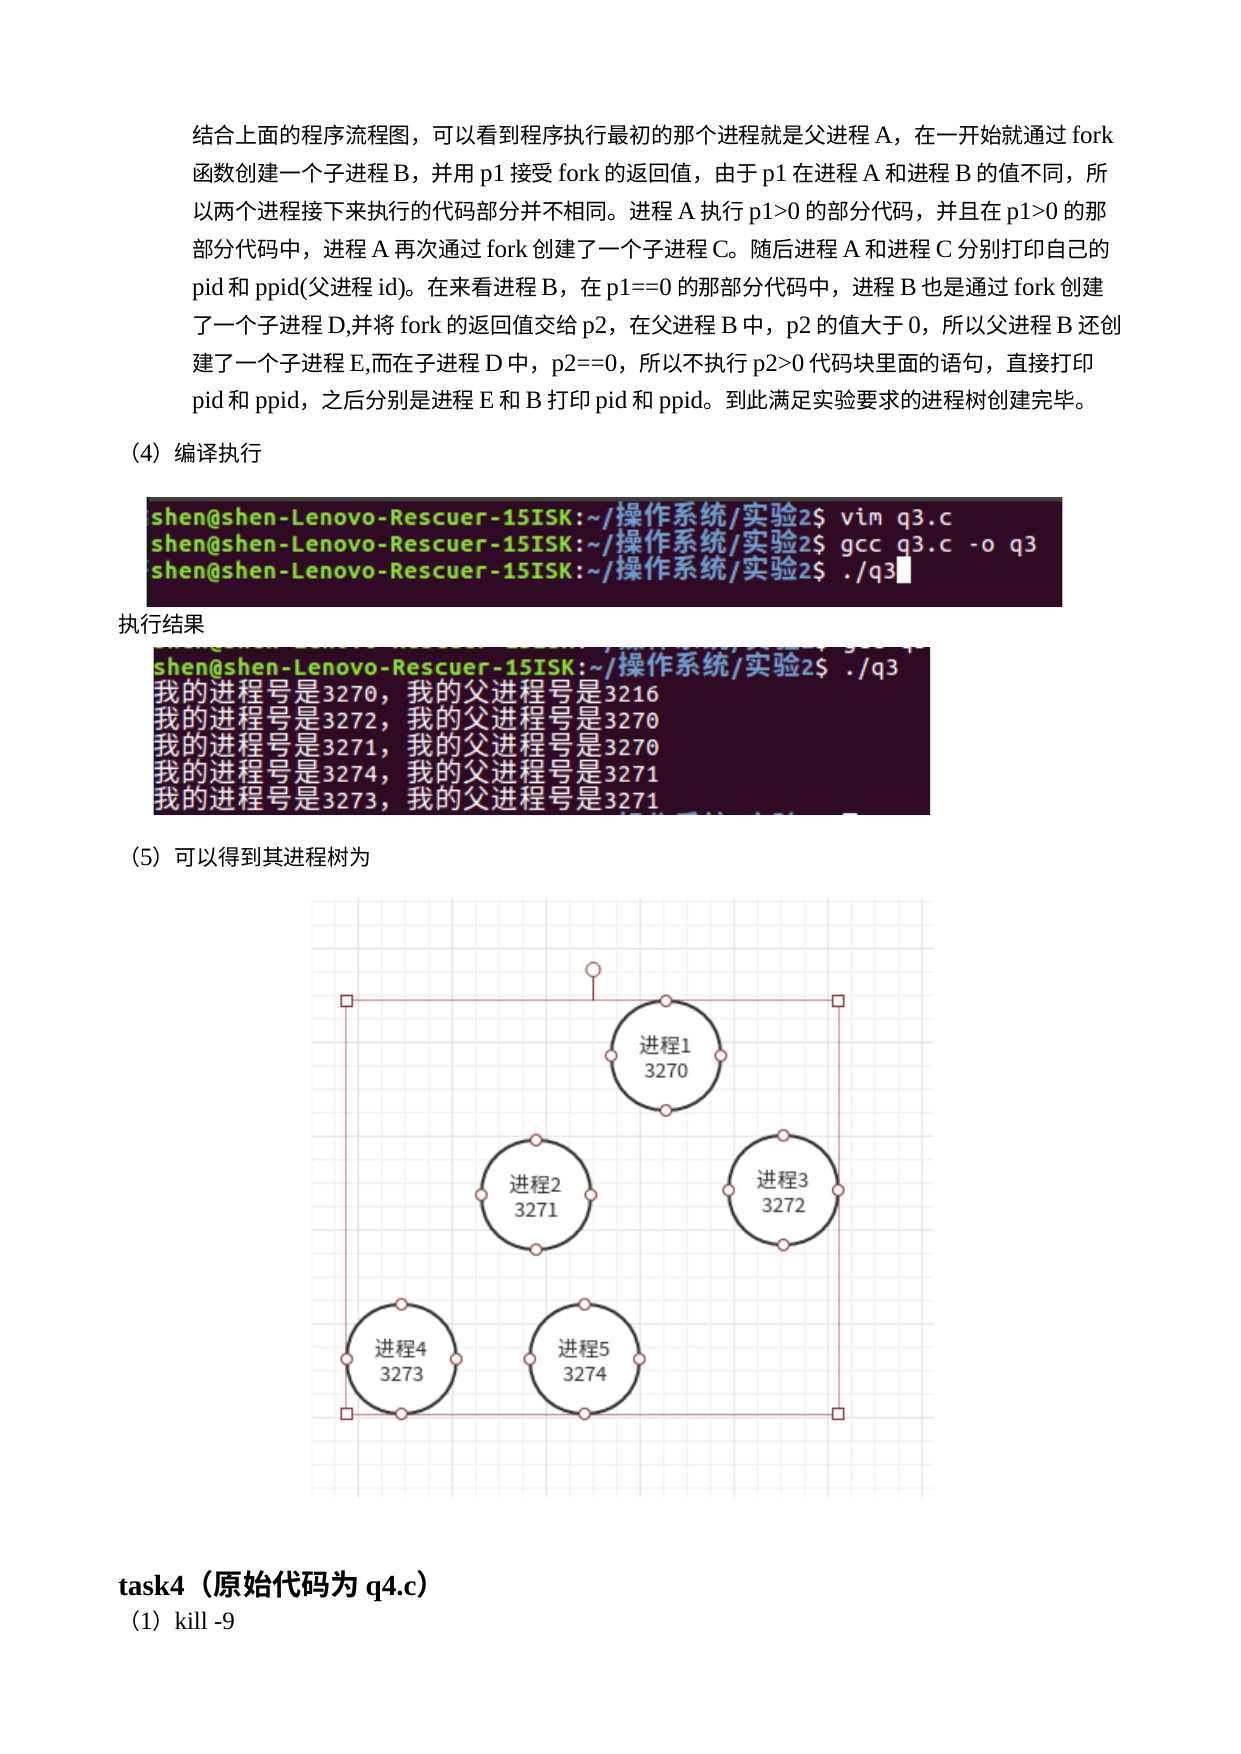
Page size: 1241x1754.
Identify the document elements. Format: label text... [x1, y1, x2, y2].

text task4（原始代码为q4.c） [118, 1562, 1122, 1604]
text （5）可以得到其进程树为 [118, 840, 1122, 872]
list 结合上面的程序流程图，可以看到程序执行最初的那个进程就是父进程A，在一开始就通过fork函数创建一个子进程B，并用p1接受fork的返回值，由于p1在进程A和进程B的值不同，所以两个进程接下来执行的代码部分并不相同。进程A执行p1>0的部分代码，并且在p1>0的那部分代码中，进程A再次通过fork创建了一个子进程C。随后进程A和进程C分别打印自己的pid和ppid(父进程id)。在来看进程B，在p1==0的那部分代码中，进程B也是通过fork创建了一个子进程D,并将fork的返回值交给p2，在父进程B中，p2的值大于0，所以父进程B还创建了一个子进程E,而在子进程D中，p2==0，所以不执行p2>0代码块里面的语句，直接打印pid和ppid，之后分别是进程E和B打印pid和ppid。到此满足实验要求的进程树创建完毕。 [162, 118, 1122, 415]
picture [146, 497, 1063, 607]
picture [153, 647, 931, 815]
text （1）kill -9 [118, 1604, 1122, 1636]
text （4）编译执行 [118, 436, 1122, 468]
picture [311, 898, 934, 1497]
text 执行结果 [118, 496, 1122, 639]
